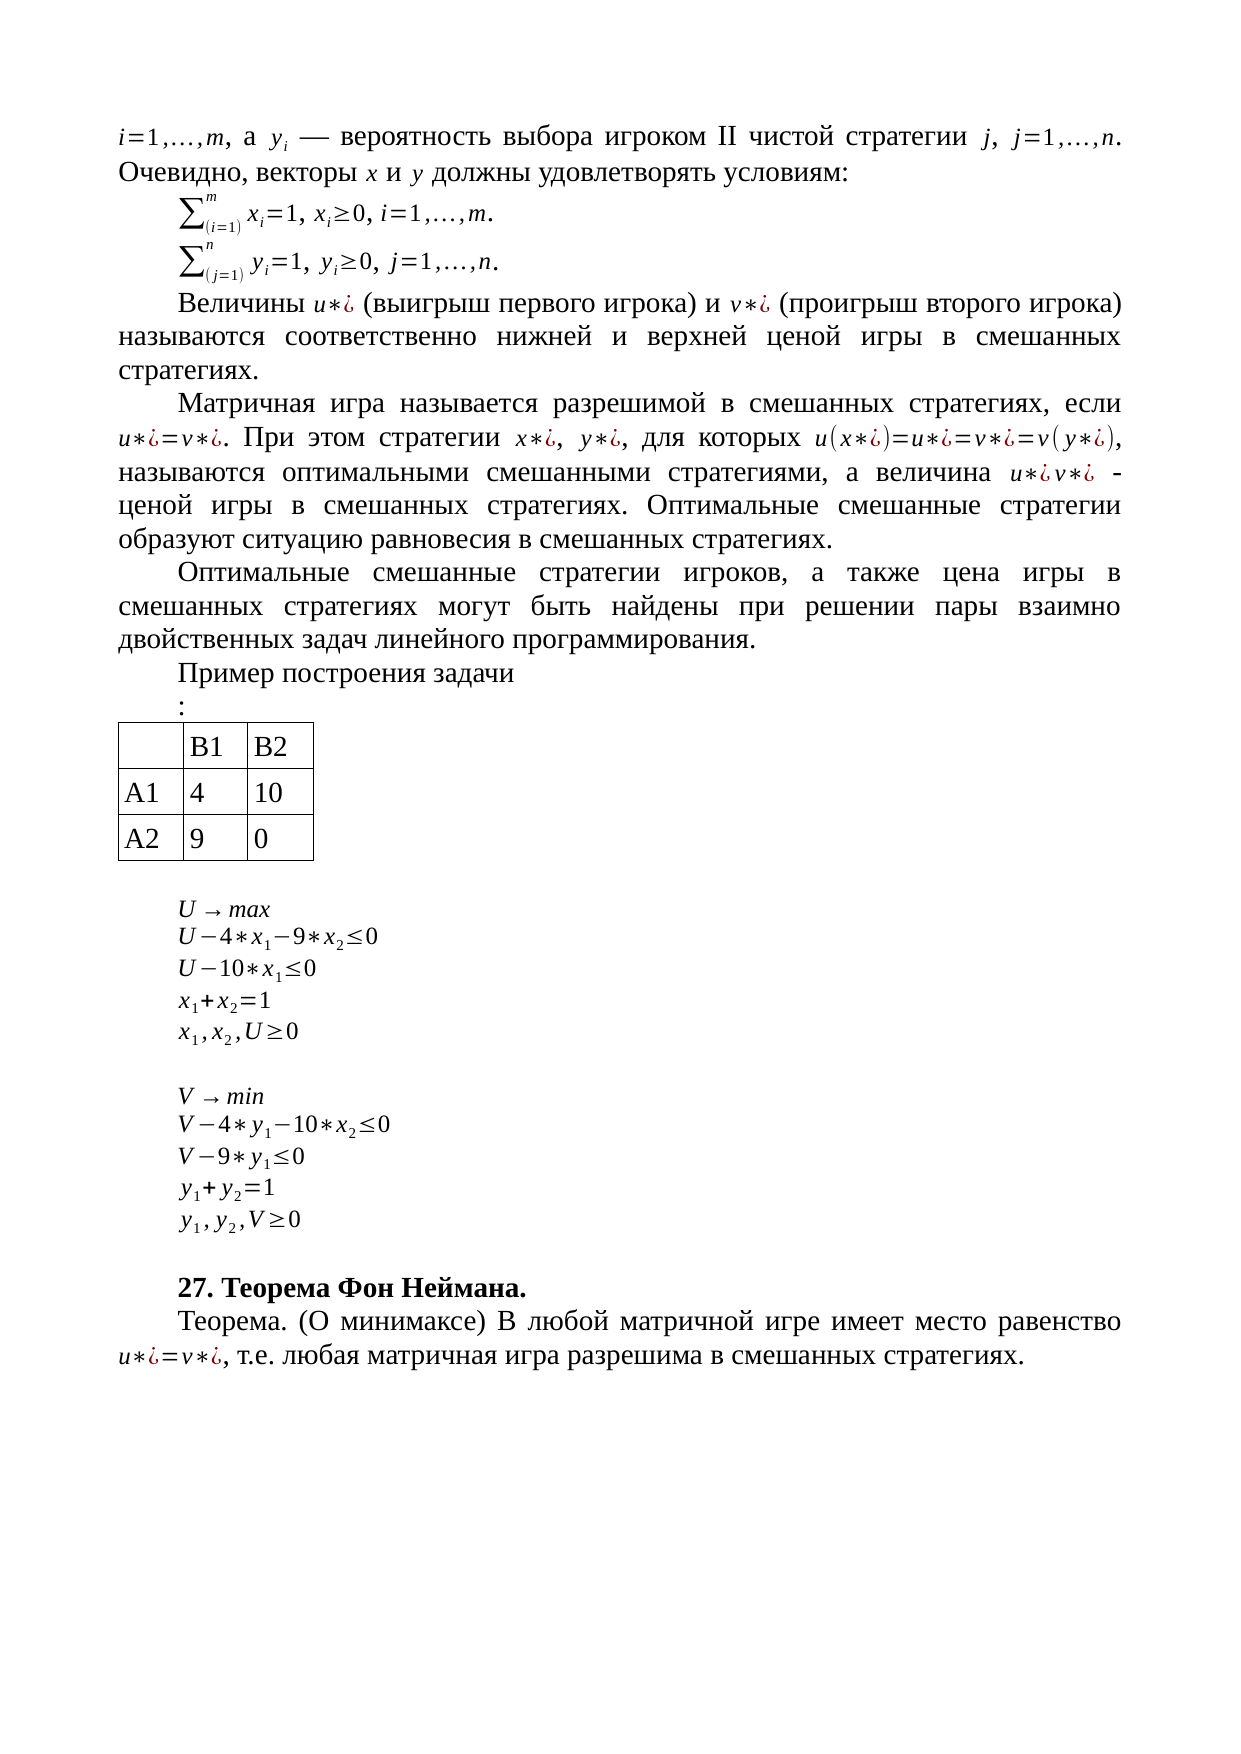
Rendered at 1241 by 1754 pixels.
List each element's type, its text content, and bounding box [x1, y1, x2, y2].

table_cell A1 [119, 769, 183, 814]
text Матричная игра называется разрешимой в смешанных стратегиях, если . При этом стратегии , , для которых , называются оптимальными смешанными стратегиями, а величина - ценой игры в смешанных стратегиях. Оптимальные смешанные стратегии образуют ситуацию равновесия в смешанных стратегиях. [118, 386, 1122, 554]
text , , . [118, 188, 1122, 237]
text : [118, 688, 1122, 722]
text 27. Теорема Фон Неймана. [118, 1270, 1122, 1303]
text Теорема. (О минимаксе) В любой матричной игре имеет место равенство , т.е. любая матричная игра разрешима в смешанных стратегиях. [118, 1303, 1122, 1371]
text Оптимальные смешанные стратегии игроков, а также цена игры в смешанных стратегиях могут быть найдены при решении пары взаимно двойственных задач линейного программирования. [118, 554, 1122, 655]
text Величины (выигрыш первого игрока) и (проигрыш второго игрока) называются соответственно нижней и верхней ценой игры в смешанных стратегиях. [118, 285, 1122, 386]
text Пример построения задачи [118, 655, 1122, 688]
table_cell 10 [248, 769, 313, 814]
text Смешанной стратегией игрока в матричной игре называется вектор вероятностей выбора его чистых стратегий. Так если — чистые стратегии игрока I, а — чистые стратегии игрока II, то смешанные стратегии игроков I и II — это векторы вероятностей и соответственно, где — вероятность выбора игроком I чистой стратегии , , а — вероятность выбора игроком II чистой стратегии , . Очевидно, векторы и должны удовлетворять условиям: [118, 118, 1122, 188]
table_header [119, 723, 183, 768]
table_cell 0 [248, 815, 313, 860]
table_header B2 [248, 723, 313, 768]
text , , . [118, 237, 1122, 285]
table_cell 4 [184, 769, 247, 814]
table_header B1 [184, 723, 247, 768]
table_cell A2 [119, 815, 183, 860]
table_cell 9 [184, 815, 247, 860]
